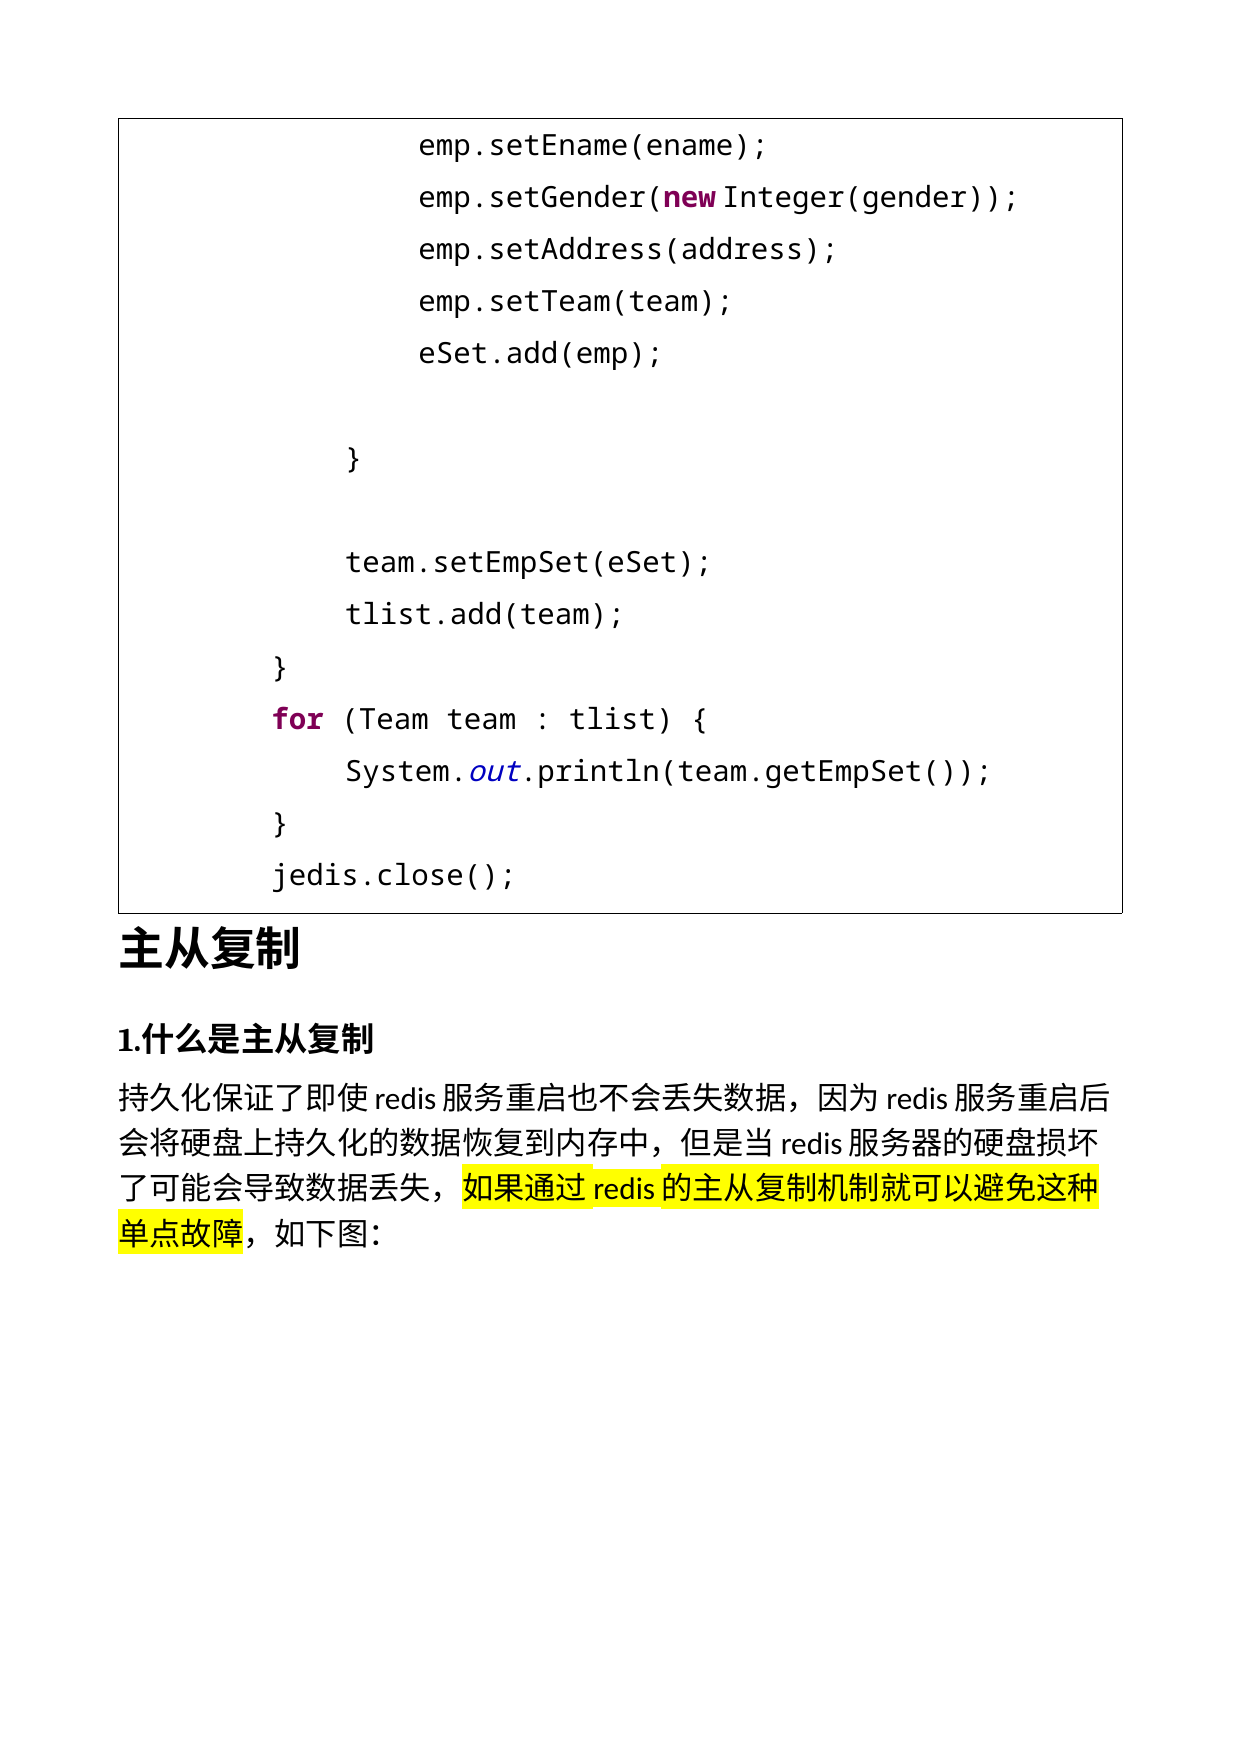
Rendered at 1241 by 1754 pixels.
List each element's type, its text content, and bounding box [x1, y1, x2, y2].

text 持久化保证了即使redis服务重启也不会丢失数据，因为redis服务重启后会将硬盘上持久化的数据恢复到内存中，但是当redis服务器的硬盘损坏了可能会导致数据丢失，如果通过redis的主从复制机制就可以避免这种单点故障，如下图： [118, 1073, 1122, 1254]
table_header emp.setEname(ename); emp.setGender(new Integer(gender)); emp.setAddress(address); emp.setTeam(team); eSet.add(emp); } team.setEmpSet(eSet); tlist.add(team); } for (Team team : tlist) { System.out.println(team.getEmpSet()); } jedis.close(); [119, 119, 1122, 912]
text 主从复制 [118, 914, 1122, 979]
subtitle 1.什么是主从复制 [118, 1012, 1122, 1061]
